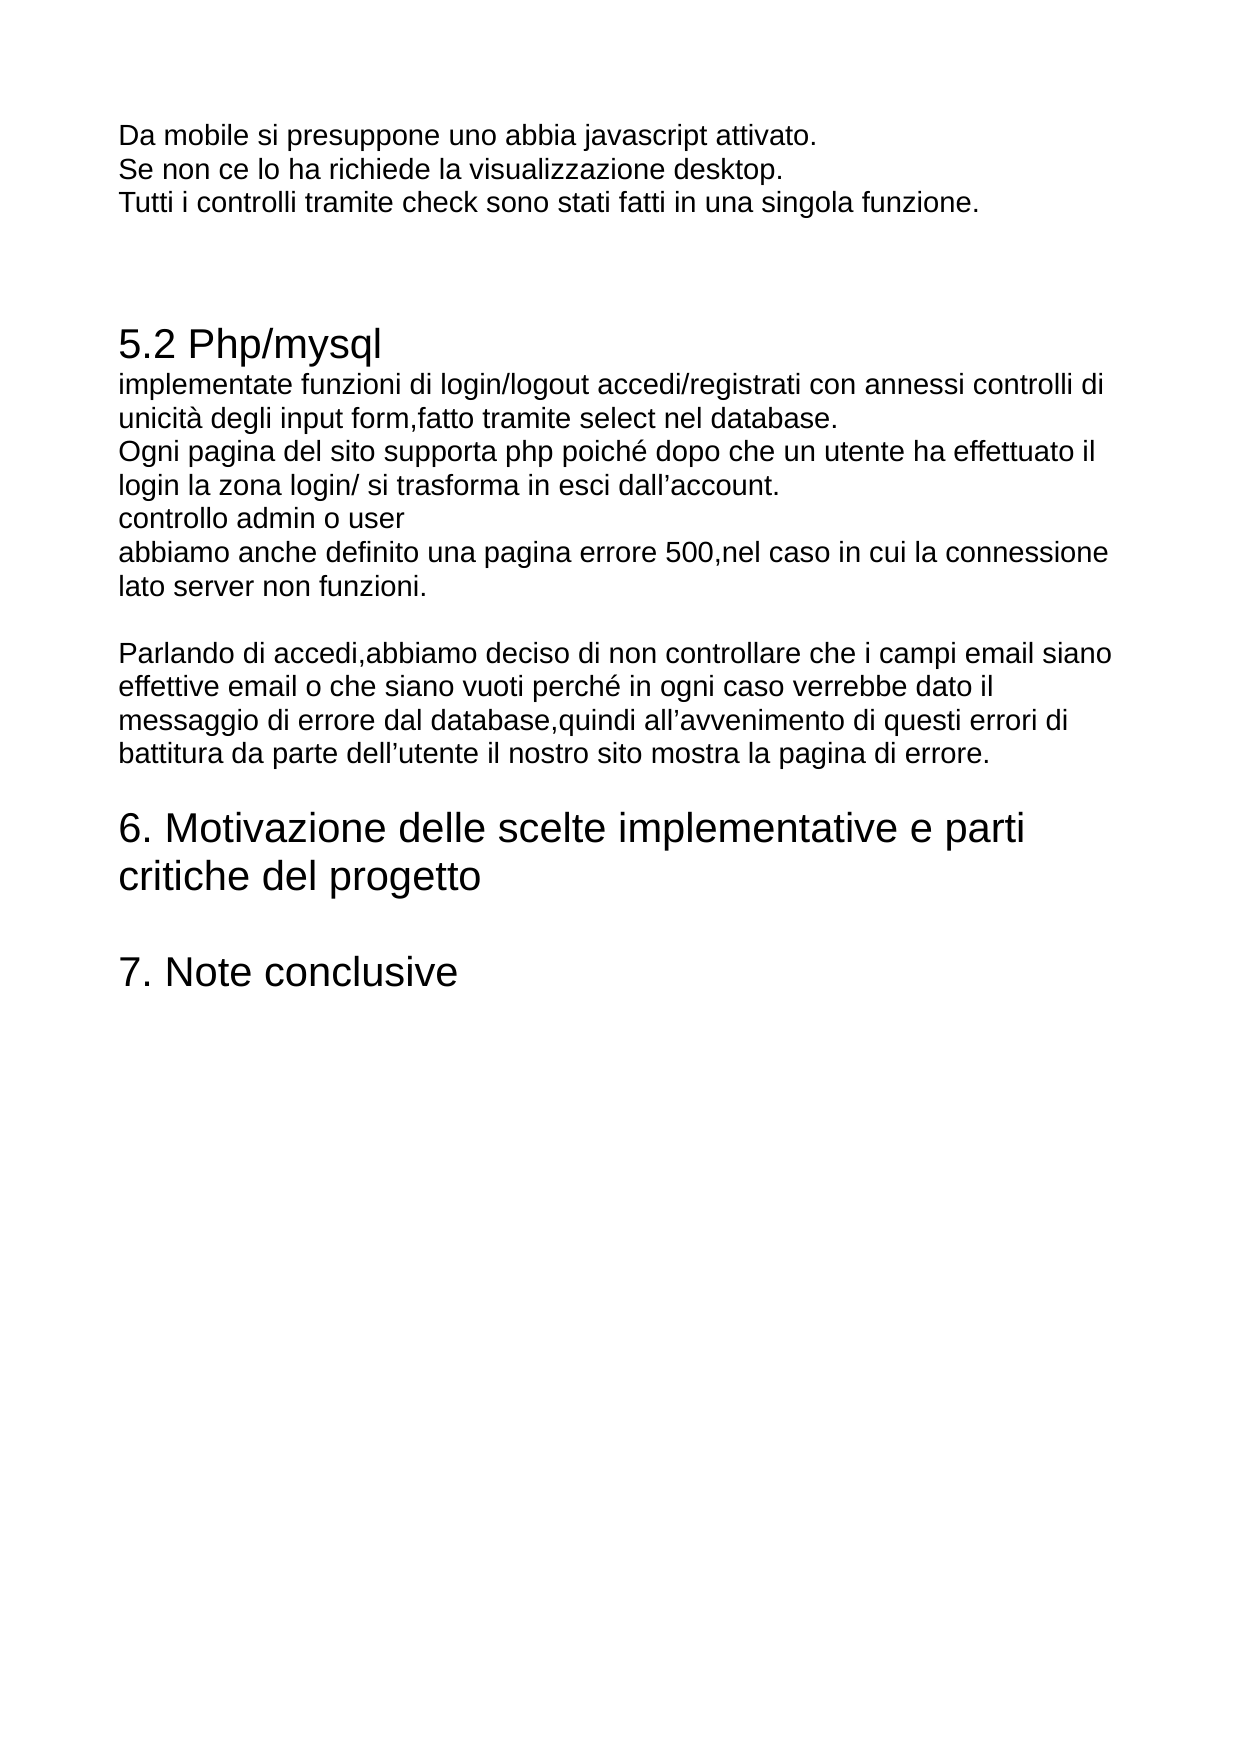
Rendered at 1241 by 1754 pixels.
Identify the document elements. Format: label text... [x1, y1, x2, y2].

text implementate funzioni di login/logout accedi/registrati con annessi controlli di unicità degli input form,fatto tramite select nel database. [118, 367, 1122, 434]
text Tutti i controlli tramite check sono stati fatti in una singola funzione. [118, 185, 1122, 219]
text 6. Motivazione delle scelte implementative e parti critiche del progetto [118, 803, 1122, 899]
text 7. Note conclusive [118, 947, 1122, 995]
text Ogni pagina del sito supporta php poiché dopo che un utente ha effettuato il login la zona login/ si trasforma in esci dall’account. [118, 434, 1122, 501]
text controllo admin o user [118, 501, 1122, 535]
text abbiamo anche definito una pagina errore 500,nel caso in cui la connessione lato server non funzioni. [118, 535, 1122, 602]
text Da mobile si presuppone uno abbia javascript attivato. [118, 118, 1122, 152]
text Parlando di accedi,abbiamo deciso di non controllare che i campi email siano effettive email o che siano vuoti perché in ogni caso verrebbe dato il messaggio di errore dal database,quindi all’avvenimento di questi errori di battitura da parte dell’utente il nostro sito mostra la pagina di errore. [118, 636, 1122, 770]
text 5.2 Php/mysql [118, 319, 1122, 367]
text Se non ce lo ha richiede la visualizzazione desktop. [118, 152, 1122, 185]
